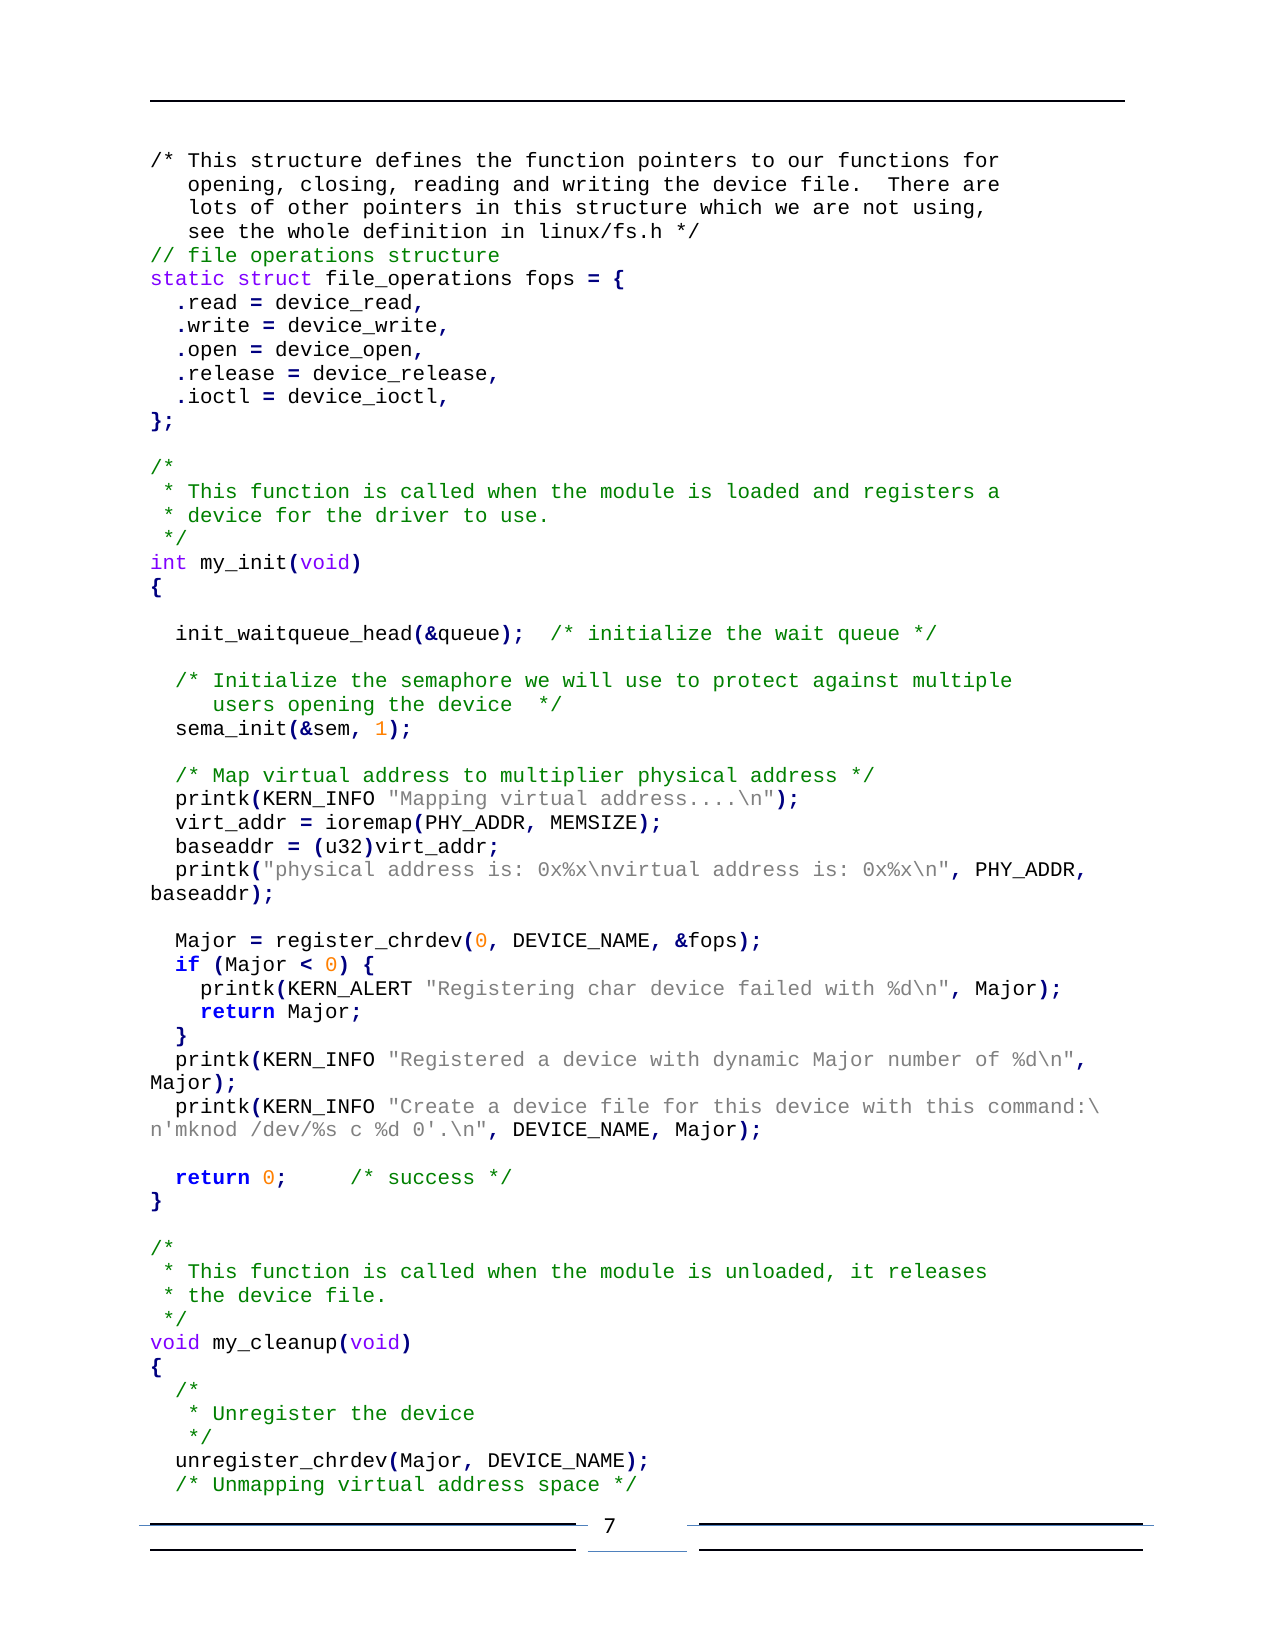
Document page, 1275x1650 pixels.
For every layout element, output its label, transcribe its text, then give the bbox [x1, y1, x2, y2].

text .read = device_read, [150, 292, 1125, 316]
text unregister_chrdev(Major, DEVICE_NAME); [150, 1451, 1125, 1474]
text return Major; [150, 1001, 1125, 1025]
text init_waitqueue_head(&queue); /* initialize the wait queue */ [150, 623, 1125, 647]
text /* [150, 1238, 1125, 1261]
text */ [150, 1309, 1125, 1332]
text /* This structure defines the function pointers to our functions for [150, 150, 1125, 174]
text int my_init(void) [150, 552, 1125, 576]
text if (Major < 0) { [150, 954, 1125, 978]
text void my_cleanup(void) [150, 1332, 1125, 1356]
text Major = register_chrdev(0, DEVICE_NAME, &fops); [150, 930, 1125, 954]
text /* Unmapping virtual address space */ [150, 1474, 1125, 1498]
text // file operations structure [150, 244, 1125, 268]
text printk(KERN_INFO "Mapping virtual address....\n"); [150, 788, 1125, 812]
text * device for the driver to use. [150, 505, 1125, 528]
text { [150, 1356, 1125, 1379]
text /* [150, 1379, 1125, 1403]
text } [150, 1190, 1125, 1214]
text /* [150, 457, 1125, 481]
text */ [150, 528, 1125, 552]
text virt_addr = ioremap(PHY_ADDR, MEMSIZE); [150, 812, 1125, 836]
text baseaddr = (u32)virt_addr; [150, 836, 1125, 859]
text * Unregister the device [150, 1403, 1125, 1427]
text .release = device_release, [150, 363, 1125, 386]
text */ [150, 1427, 1125, 1451]
text printk(KERN_INFO "Registered a device with dynamic Major number of %d\n", Major); [150, 1048, 1125, 1096]
text printk(KERN_INFO "Create a device file for this device with this command:\n'mknod /dev/%s c %d 0'.\n", DEVICE_NAME, Major); [150, 1096, 1125, 1143]
text /* Initialize the semaphore we will use to protect against multiple [150, 670, 1125, 694]
text * This function is called when the module is unloaded, it releases [150, 1261, 1125, 1285]
text { [150, 576, 1125, 599]
text .write = device_write, [150, 316, 1125, 339]
text * This function is called when the module is loaded and registers a [150, 481, 1125, 505]
text .ioctl = device_ioctl, [150, 386, 1125, 410]
text }; [150, 410, 1125, 434]
text return 0; /* success */ [150, 1167, 1125, 1190]
text static struct file_operations fops = { [150, 268, 1125, 292]
text opening, closing, reading and writing the device file. There are [150, 174, 1125, 197]
text .open = device_open, [150, 339, 1125, 363]
text } [150, 1025, 1125, 1048]
text sema_init(&sem, 1); [150, 717, 1125, 741]
text users opening the device */ [150, 694, 1125, 717]
text see the whole definition in linux/fs.h */ [150, 221, 1125, 244]
text printk(KERN_ALERT "Registering char device failed with %d\n", Major); [150, 978, 1125, 1001]
text printk("physical address is: 0x%x\nvirtual address is: 0x%x\n", PHY_ADDR, baseaddr); [150, 859, 1125, 907]
text * the device file. [150, 1285, 1125, 1309]
text lots of other pointers in this structure which we are not using, [150, 197, 1125, 221]
text /* Map virtual address to multiplier physical address */ [150, 765, 1125, 788]
